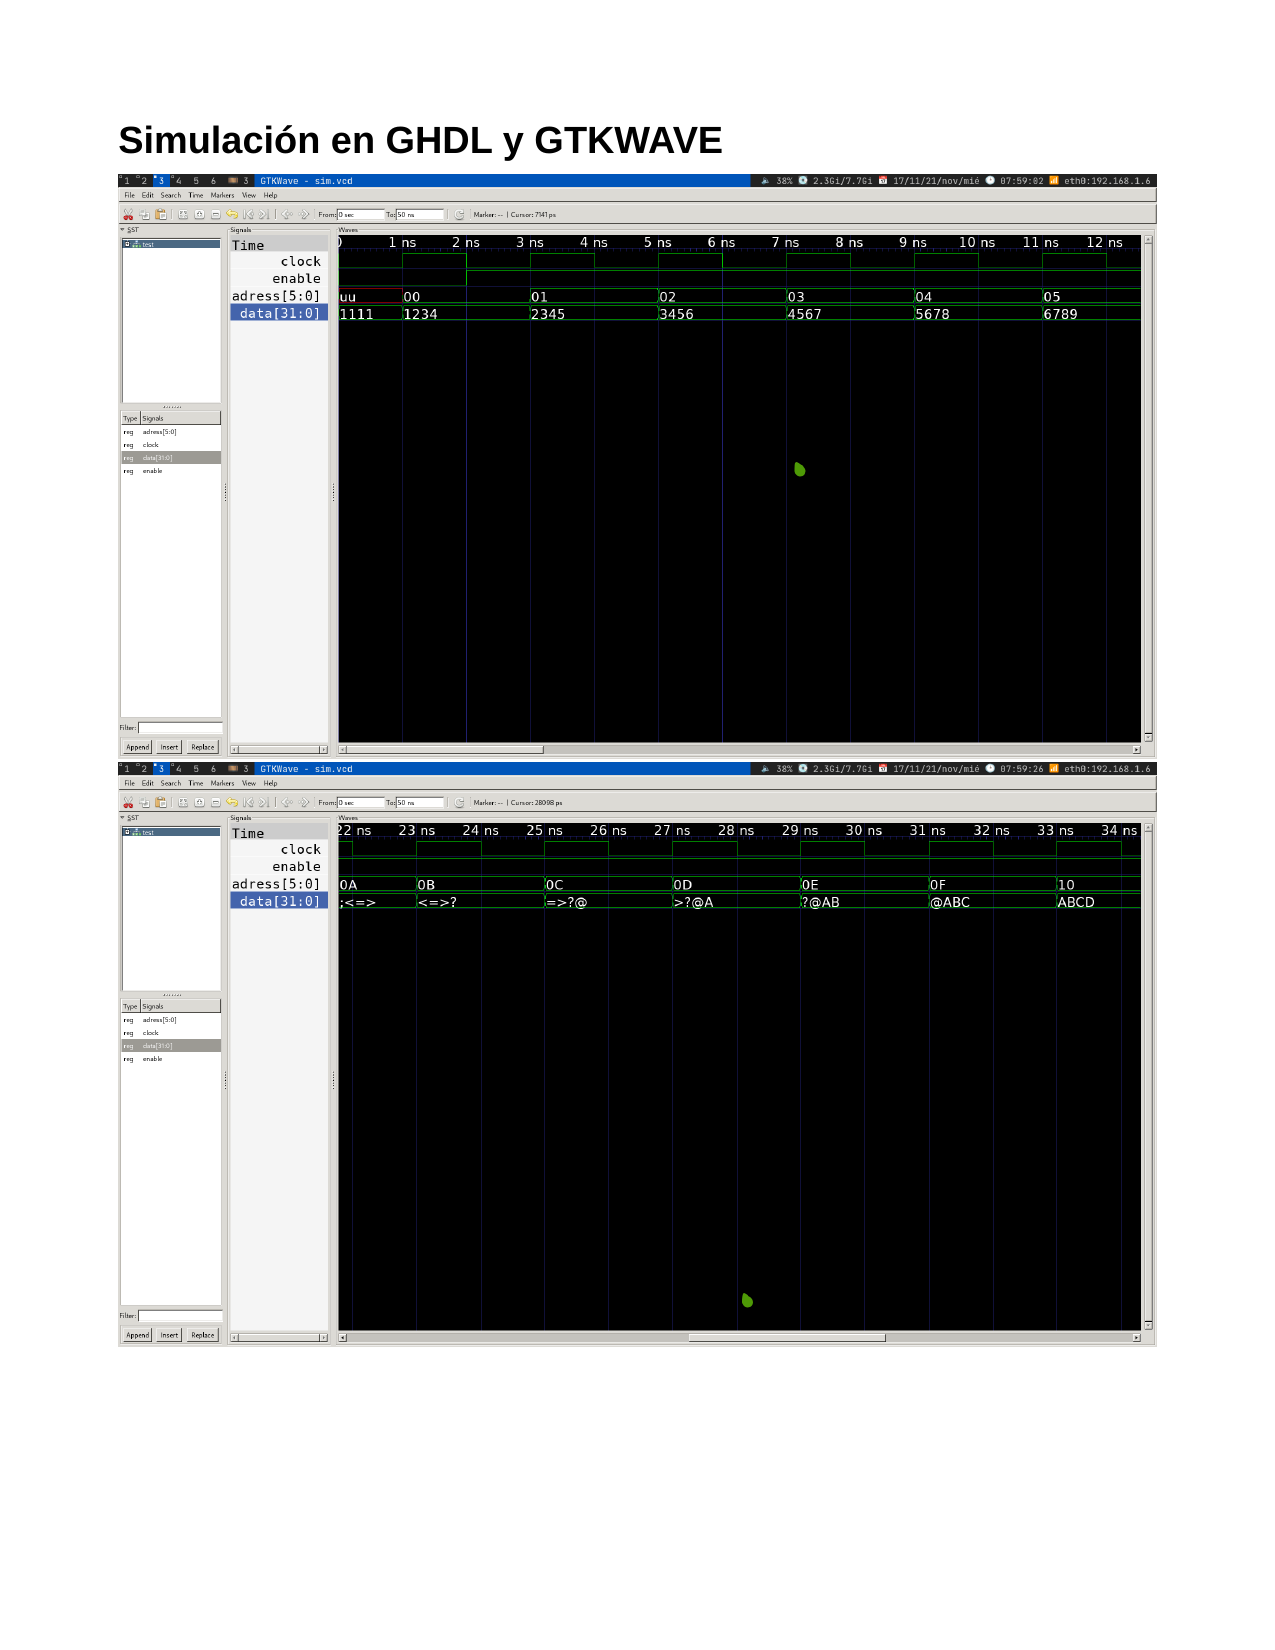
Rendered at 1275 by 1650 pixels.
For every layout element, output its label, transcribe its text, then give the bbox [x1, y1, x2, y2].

picture [118, 762, 1157, 1347]
picture [118, 174, 1157, 759]
subtitle Simulación en GHDL y GTKWAVE [118, 118, 1157, 162]
